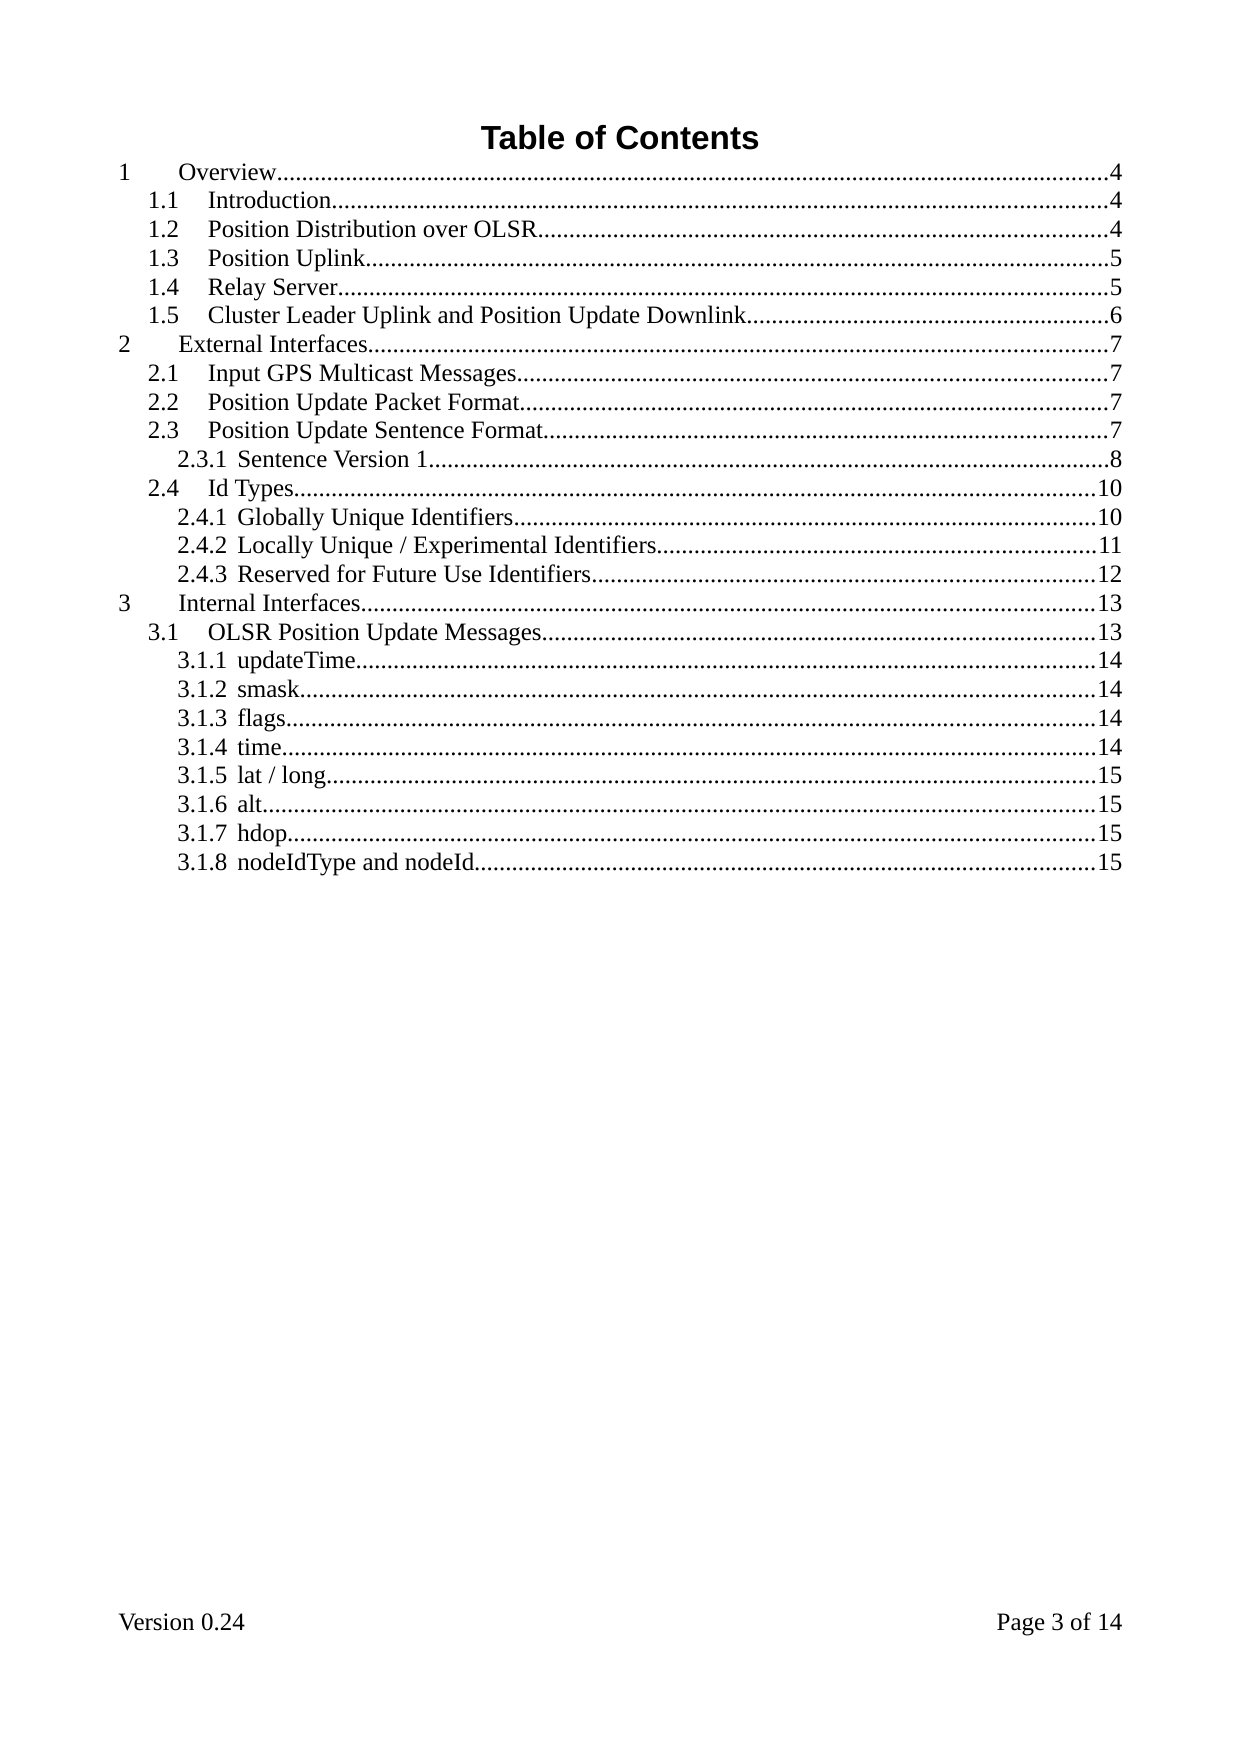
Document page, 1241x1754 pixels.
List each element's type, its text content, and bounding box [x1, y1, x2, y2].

text 3.1.4 time 14 [177, 732, 1122, 760]
text 2.3.1 Sentence Version 1 8 [177, 444, 1122, 473]
text 3.1.3 flags 14 [177, 703, 1122, 732]
text 1.5 Cluster Leader Uplink and Position Update Downlink 6 [148, 300, 1122, 329]
text 1.3 Position Uplink 5 [148, 243, 1122, 272]
text 2.1 Input GPS Multicast Messages 7 [148, 358, 1122, 387]
text 1 Overview 4 [118, 157, 1122, 185]
text 2 External Interfaces 7 [118, 329, 1122, 358]
subtitle Table of Contents [118, 118, 1122, 157]
text 1.4 Relay Server 5 [148, 272, 1122, 300]
text 3.1.5 lat / long 15 [177, 760, 1122, 789]
text 3.1.7 hdop 15 [177, 818, 1122, 847]
text 2.4 Id Types 10 [148, 473, 1122, 502]
text 2.4.2 Locally Unique / Experimental Identifiers 11 [177, 530, 1122, 559]
text 3.1.1 updateTime 14 [177, 645, 1122, 674]
text 3.1.6 alt 15 [177, 789, 1122, 818]
text 3.1.8 nodeIdType and nodeId 15 [177, 847, 1122, 875]
text 3 Internal Interfaces 13 [118, 588, 1122, 617]
text 2.3 Position Update Sentence Format 7 [148, 415, 1122, 444]
text 1.2 Position Distribution over OLSR 4 [148, 214, 1122, 243]
text 3.1 OLSR Position Update Messages 13 [148, 617, 1122, 645]
text 2.4.1 Globally Unique Identifiers 10 [177, 502, 1122, 530]
text 1.1 Introduction 4 [148, 185, 1122, 214]
text 2.2 Position Update Packet Format 7 [148, 387, 1122, 415]
text 3.1.2 smask 14 [177, 674, 1122, 703]
text 2.4.3 Reserved for Future Use Identifiers 12 [177, 559, 1122, 588]
